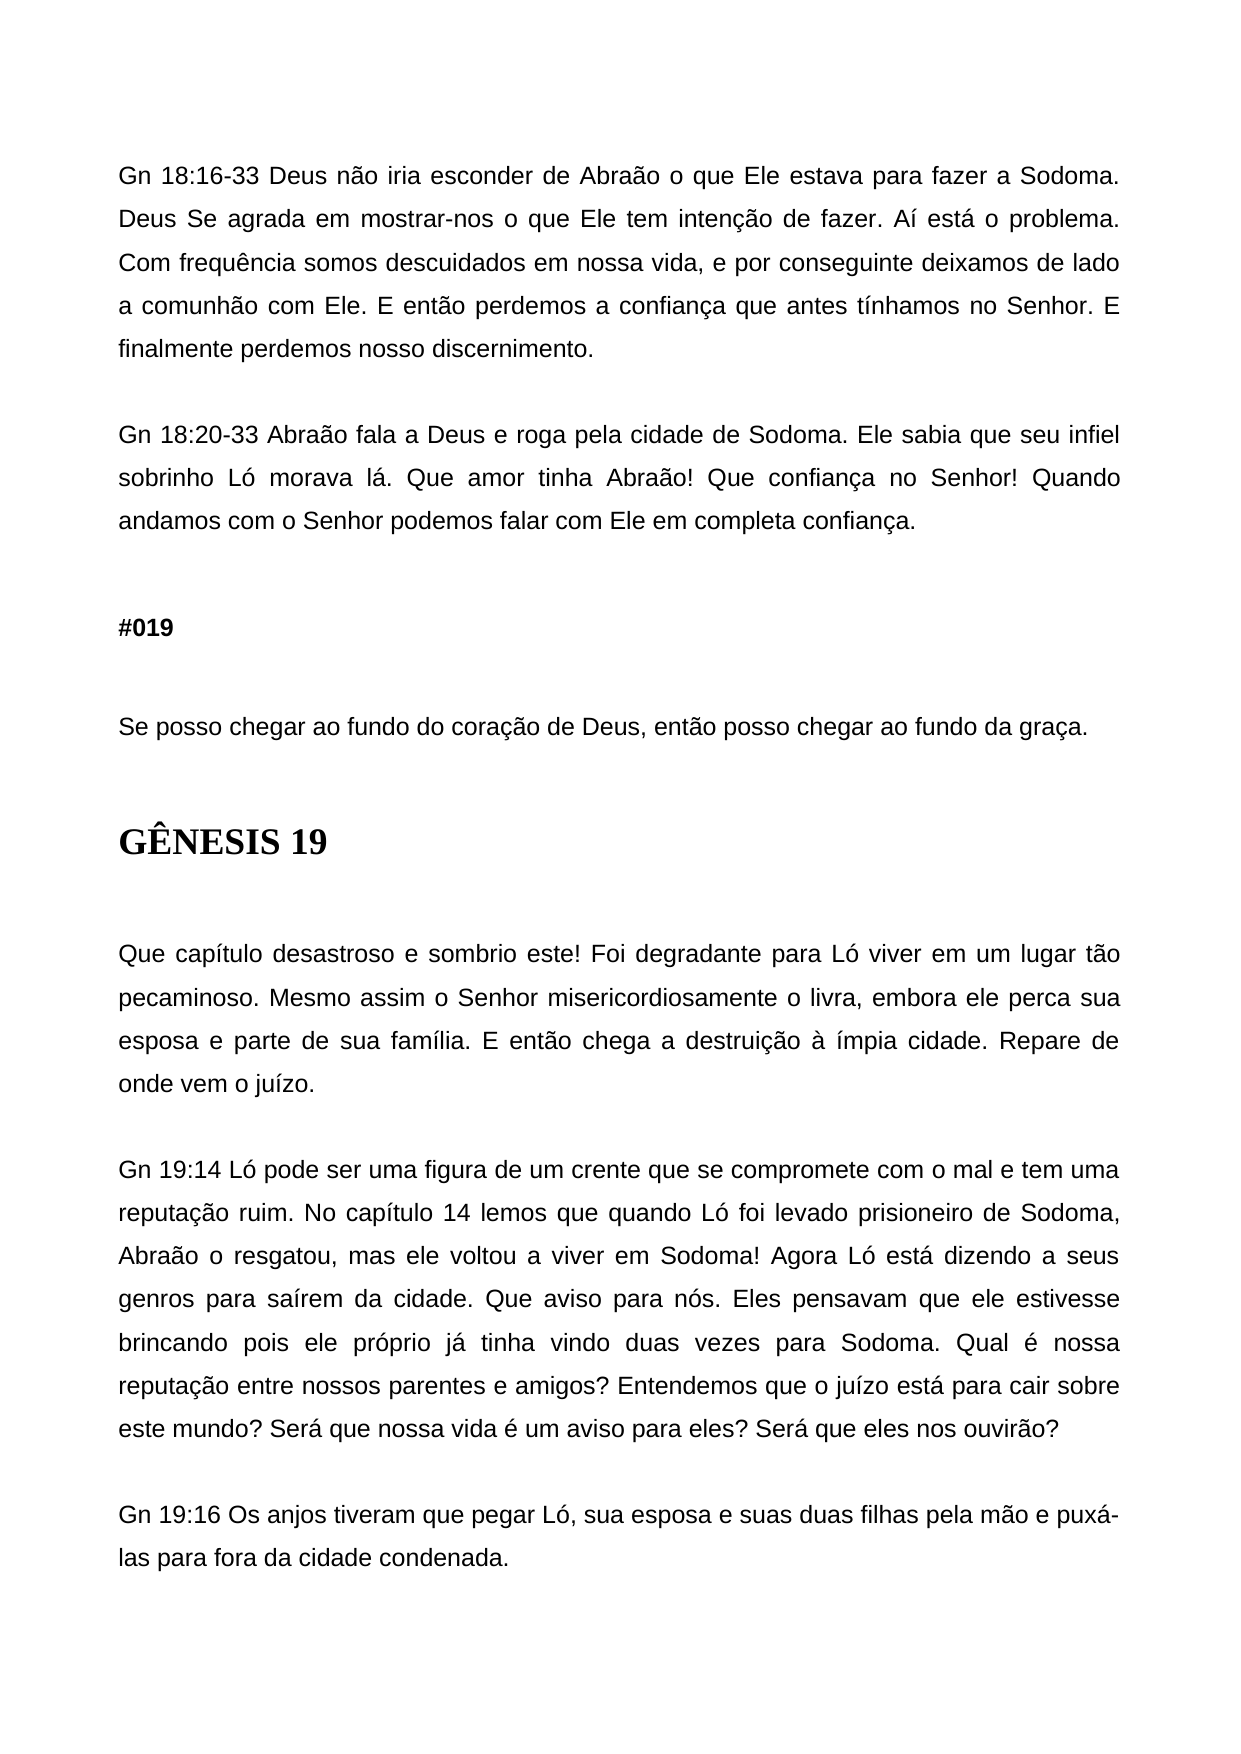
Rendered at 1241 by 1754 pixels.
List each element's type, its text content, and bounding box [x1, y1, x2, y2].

text Que capítulo desastroso e sombrio este! Foi degradante para Ló viver em um lugar tão pecaminoso. Mesmo assim o Senhor misericordiosamente o livra, embora ele perca sua esposa e parte de sua família. E então chega a destruição à ímpia cidade. Repare de onde vem o juízo. [118, 939, 1122, 1098]
subtitle #019 [118, 613, 1122, 642]
text Gn 18:20-33 Abraão fala a Deus e roga pela cidade de Sodoma. Ele sabia que seu infiel sobrinho Ló morava lá. Que amor tinha Abraão! Que confiança no Senhor! Quando andamos com o Senhor podemos falar com Ele em completa confiança. [118, 420, 1122, 535]
text Se posso chegar ao fundo do coração de Deus, então posso chegar ao fundo da graça. [118, 712, 1122, 741]
text Gn 18:16-33 Deus não iria esconder de Abraão o que Ele estava para fazer a Sodoma. Deus Se agrada em mostrar-nos o que Ele tem intenção de fazer. Aí está o problema. Com frequência somos descuidados em nossa vida, e por conseguinte deixamos de lado a comunhão com Ele. E então perdemos a confiança que antes tínhamos no Senhor. E finalmente perdemos nosso discernimento. [118, 161, 1122, 362]
text Gn 19:16 Os anjos tiveram que pegar Ló, sua esposa e suas duas filhas pela mão e puxá-las para fora da cidade condenada. [118, 1500, 1122, 1572]
subtitle GÊNESIS 19 [118, 819, 1122, 862]
text Gn 19:14 Ló pode ser uma figura de um crente que se compromete com o mal e tem uma reputação ruim. No capítulo 14 lemos que quando Ló foi levado prisioneiro de Sodoma, Abraão o resgatou, mas ele voltou a viver em Sodoma! Agora Ló está dizendo a seus genros para saírem da cidade. Que aviso para nós. Eles pensavam que ele estivesse brincando pois ele próprio já tinha vindo duas vezes para Sodoma. Qual é nossa reputação entre nossos parentes e amigos? Entendemos que o juízo está para cair sobre este mundo? Será que nossa vida é um aviso para eles? Será que eles nos ouvirão? [118, 1155, 1122, 1443]
